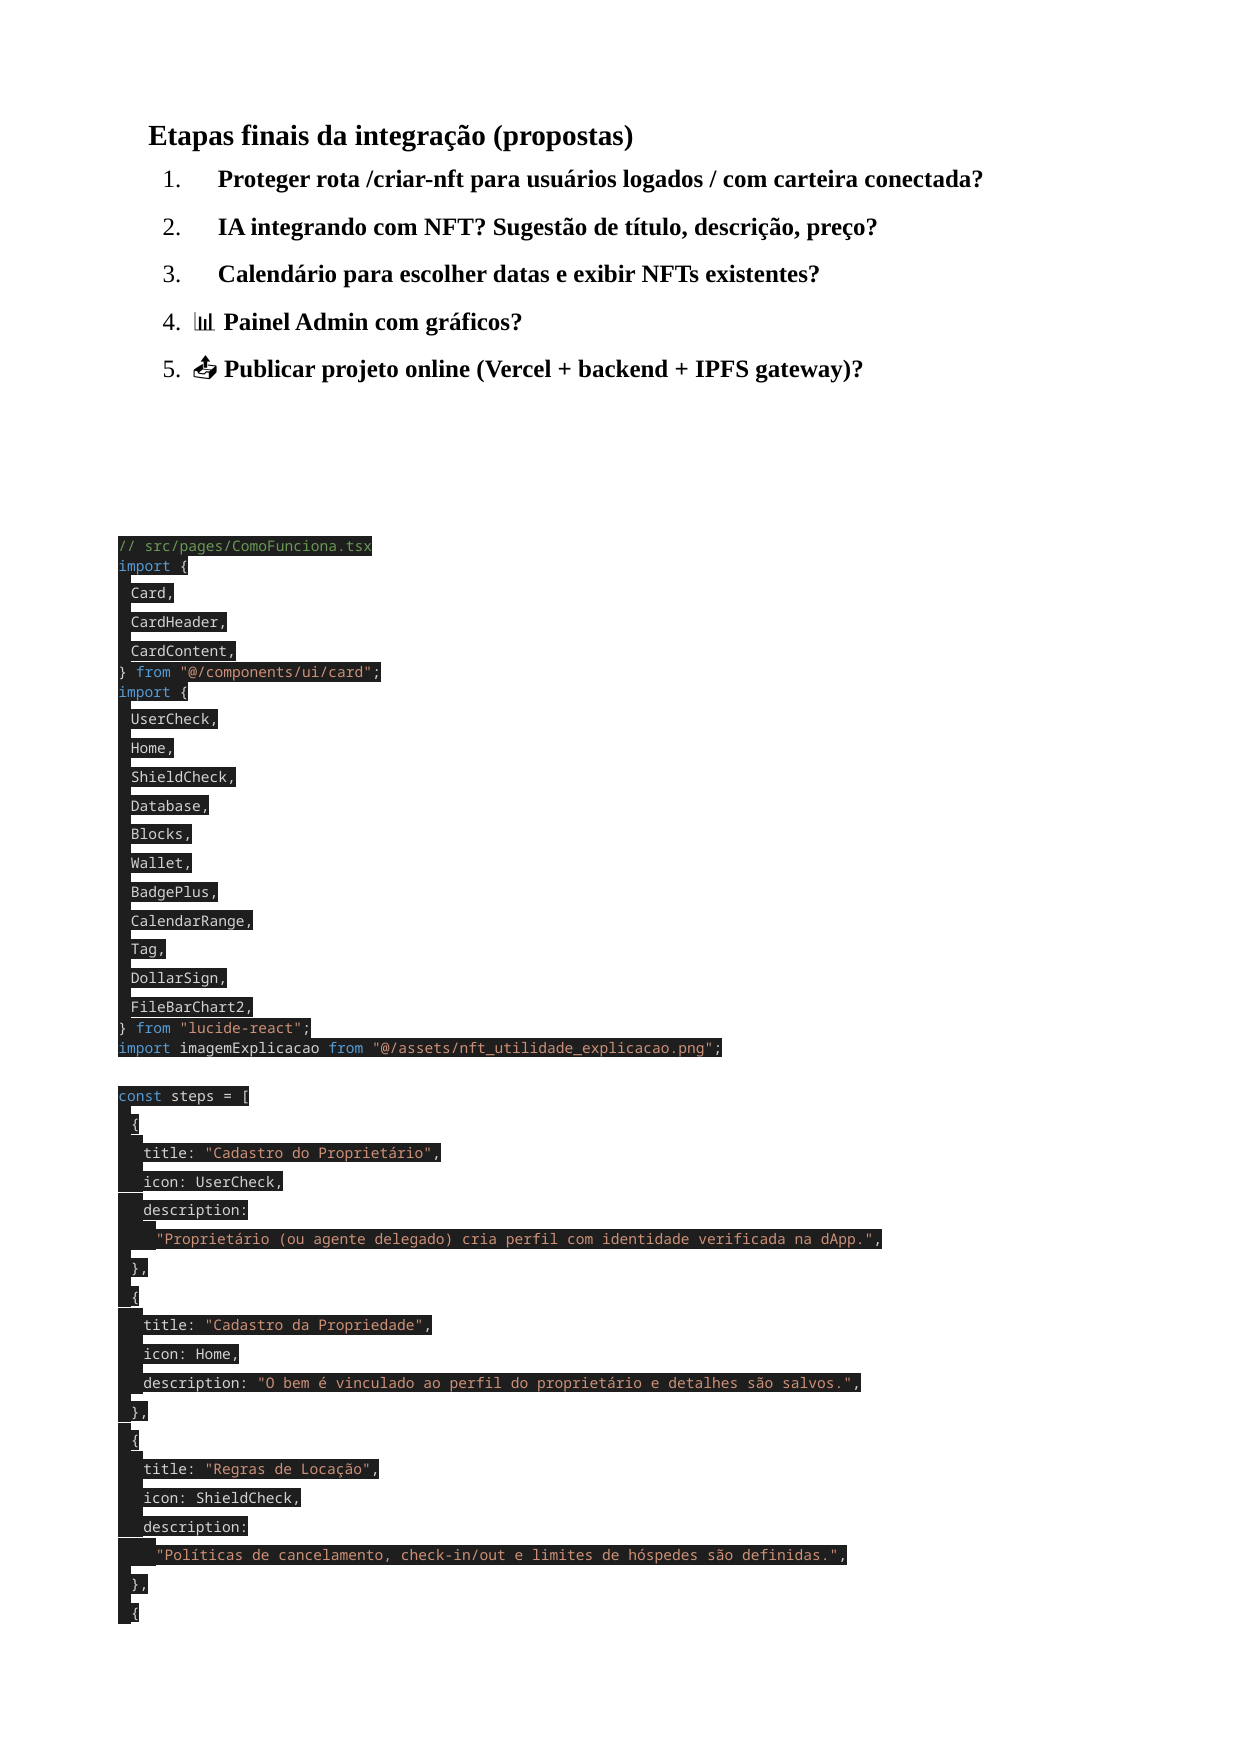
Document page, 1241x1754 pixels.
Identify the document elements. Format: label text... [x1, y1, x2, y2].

list 📅 Calendário para escolher datas e exibir NFTs existentes? [162, 259, 1122, 288]
text CardContent, [118, 633, 1122, 662]
text } from "lucide-react"; [118, 1018, 1122, 1038]
text const steps = [ [118, 1086, 1122, 1106]
text }, [118, 1394, 1122, 1422]
text title: "Cadastro da Propriedade", [118, 1307, 1122, 1336]
text UserCheck, [118, 701, 1122, 730]
text { [118, 1595, 1122, 1624]
text Card, [118, 575, 1122, 604]
list 📤 Publicar projeto online (Vercel + backend + IPFS gateway)? [162, 354, 1122, 383]
text Tag, [118, 931, 1122, 960]
text icon: Home, [118, 1336, 1122, 1365]
text description: [118, 1509, 1122, 1537]
text }, [118, 1250, 1122, 1279]
text CalendarRange, [118, 903, 1122, 931]
text import imagemExplicacao from "@/assets/nft_utilidade_explicacao.png"; [118, 1038, 1122, 1057]
text Wallet, [118, 845, 1122, 874]
text icon: ShieldCheck, [118, 1480, 1122, 1509]
text FileBarChart2, [118, 989, 1122, 1018]
text { [118, 1422, 1122, 1451]
text "Proprietário (ou agente delegado) cria perfil com identidade verificada na dApp.", [118, 1221, 1122, 1250]
text { [118, 1279, 1122, 1307]
list 🔐 Proteger rota /criar-nft para usuários logados / com carteira conectada? [162, 164, 1122, 193]
text import { [118, 556, 1122, 575]
text Database, [118, 788, 1122, 816]
list 🧠 IA integrando com NFT? Sugestão de título, descrição, preço? [162, 212, 1122, 241]
text import { [118, 682, 1122, 701]
text description: [118, 1192, 1122, 1221]
text CardHeader, [118, 604, 1122, 633]
text ShieldCheck, [118, 759, 1122, 788]
text Home, [118, 730, 1122, 759]
text description: "O bem é vinculado ao perfil do proprietário e detalhes são salvos.", [118, 1365, 1122, 1394]
text "Políticas de cancelamento, check‑in/out e limites de hóspedes são definidas.", [118, 1537, 1122, 1566]
text // src/pages/ComoFunciona.tsx [118, 536, 1122, 556]
list 📊 Painel Admin com gráficos? [162, 307, 1122, 336]
text title: "Regras de Locação", [118, 1451, 1122, 1480]
text } from "@/components/ui/card"; [118, 662, 1122, 682]
text BadgePlus, [118, 874, 1122, 903]
text }, [118, 1566, 1122, 1595]
text Blocks, [118, 816, 1122, 845]
subtitle 📌 Etapas finais da integração (propostas) [118, 118, 1122, 152]
text { [118, 1106, 1122, 1135]
text DollarSign, [118, 960, 1122, 989]
text icon: UserCheck, [118, 1164, 1122, 1192]
text title: "Cadastro do Proprietário", [118, 1135, 1122, 1164]
